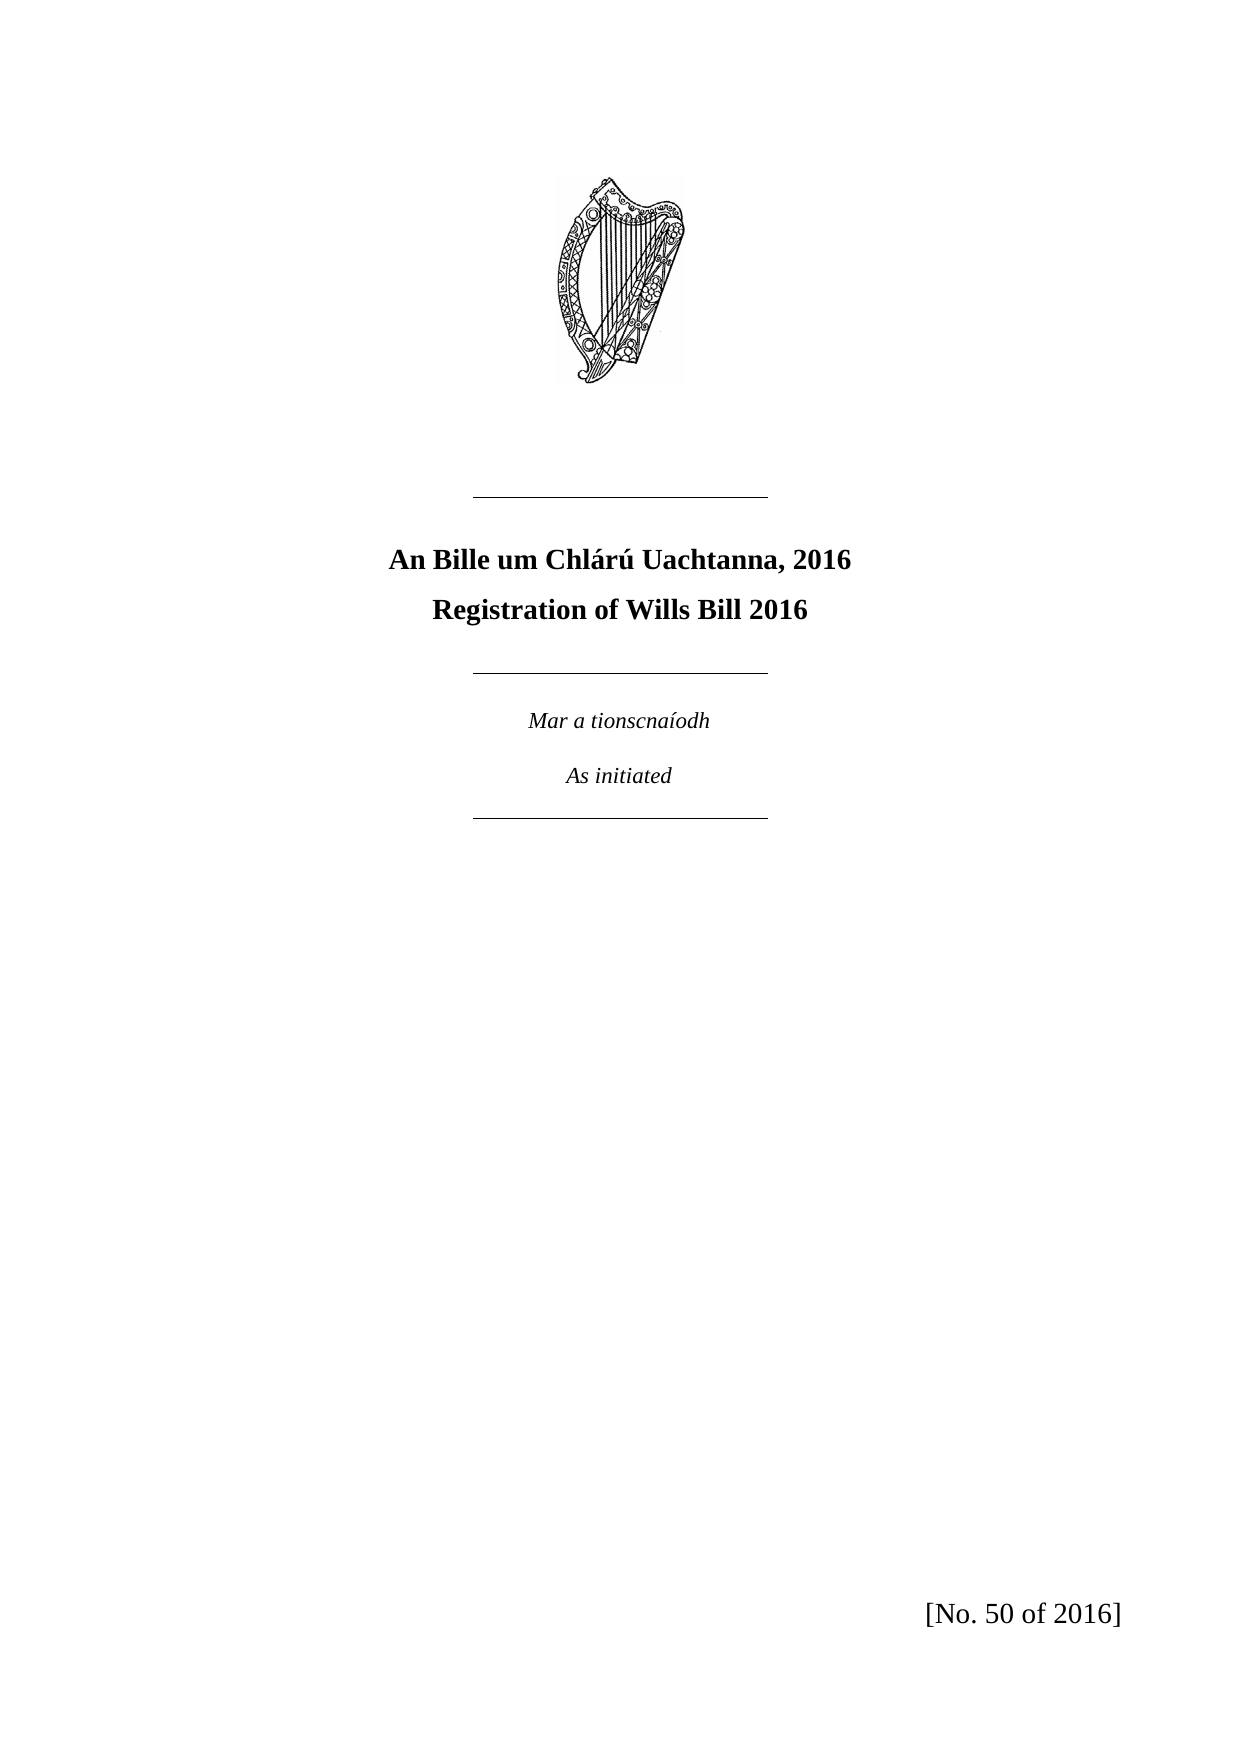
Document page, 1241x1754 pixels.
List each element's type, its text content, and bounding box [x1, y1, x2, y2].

text As initiated [118, 763, 1122, 789]
picture [220, 169, 1021, 391]
title Registration of Wills Bill 2016 [118, 594, 1122, 626]
text Mar a tionscnaíodh [118, 708, 1122, 734]
title An Bille um Chlárú Uachtanna, 2016 [118, 544, 1122, 576]
